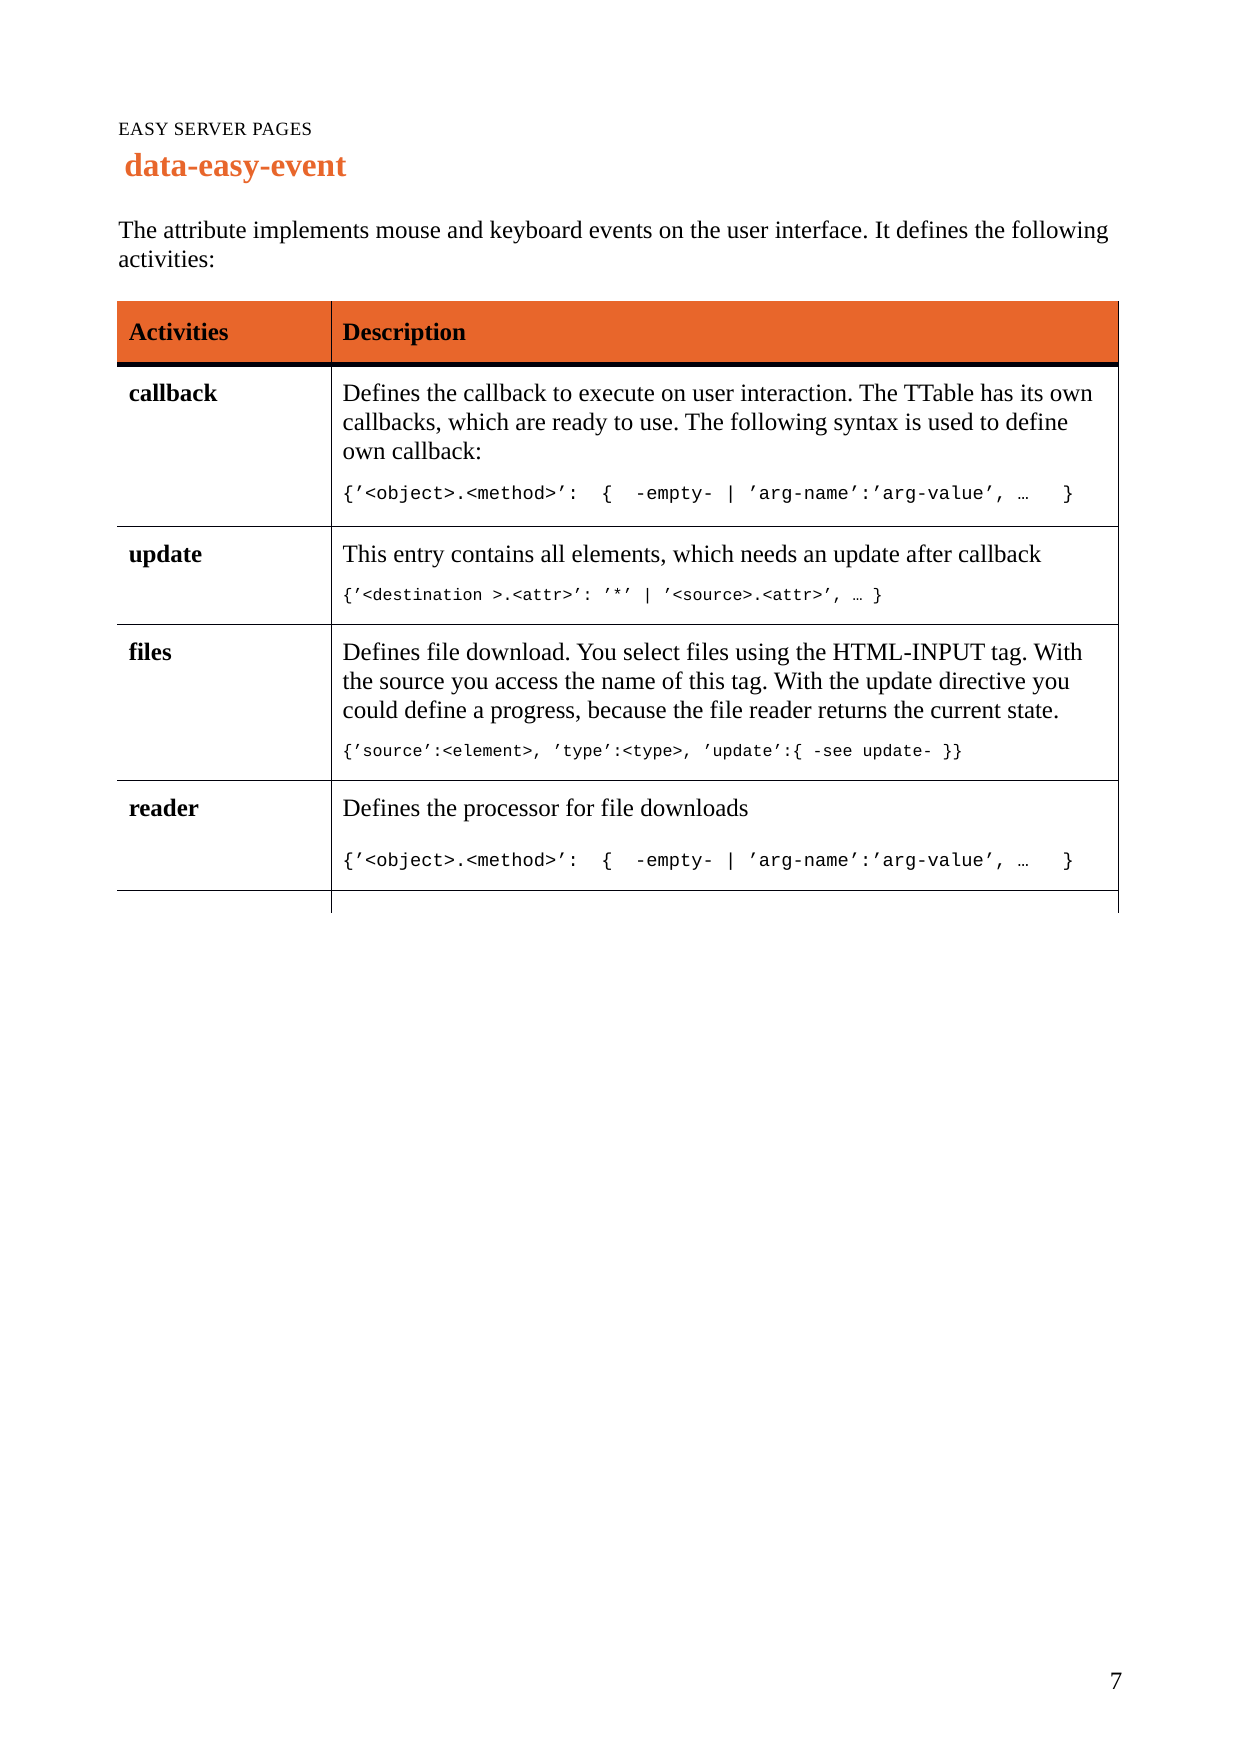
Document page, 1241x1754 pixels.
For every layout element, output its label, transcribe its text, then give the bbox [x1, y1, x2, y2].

table_header Description [332, 301, 1118, 362]
subtitle data-easy-event [124, 146, 1122, 184]
table_cell [332, 891, 1118, 913]
table_cell Defines the callback to execute on user interaction. The TTable has its own callbacks, which are ready to use. The following syntax is used to define own callback: {’<object>.<method>’: { -empty- | ’arg-name’:’arg-value’, … } [332, 367, 1118, 526]
table_header Activities [117, 301, 331, 362]
text The attribute implements mouse and keyboard events on the user interface. It defines the following activities: [118, 215, 1122, 272]
table_cell update [117, 527, 331, 624]
table_cell Defines the processor for file downloads {’<object>.<method>’: { -empty- | ’arg-name’:’arg-value’, … } [332, 781, 1118, 890]
table_cell This entry contains all elements, which needs an update after callback {’<destination >.<attr>’: ’*’ | ’<source>.<attr>’, … } [332, 527, 1118, 624]
table_cell reader [117, 781, 331, 890]
table_cell callback [117, 367, 331, 526]
table_cell files [117, 625, 331, 780]
table_cell Defines file download. You select files using the HTML-INPUT tag. With the source you access the name of this tag. With the update directive you could define a progress, because the file reader returns the current state. {’source’:<element>, ’type’:<type>, ’update’:{ -see update- }} [332, 625, 1118, 780]
table_cell [117, 891, 331, 913]
